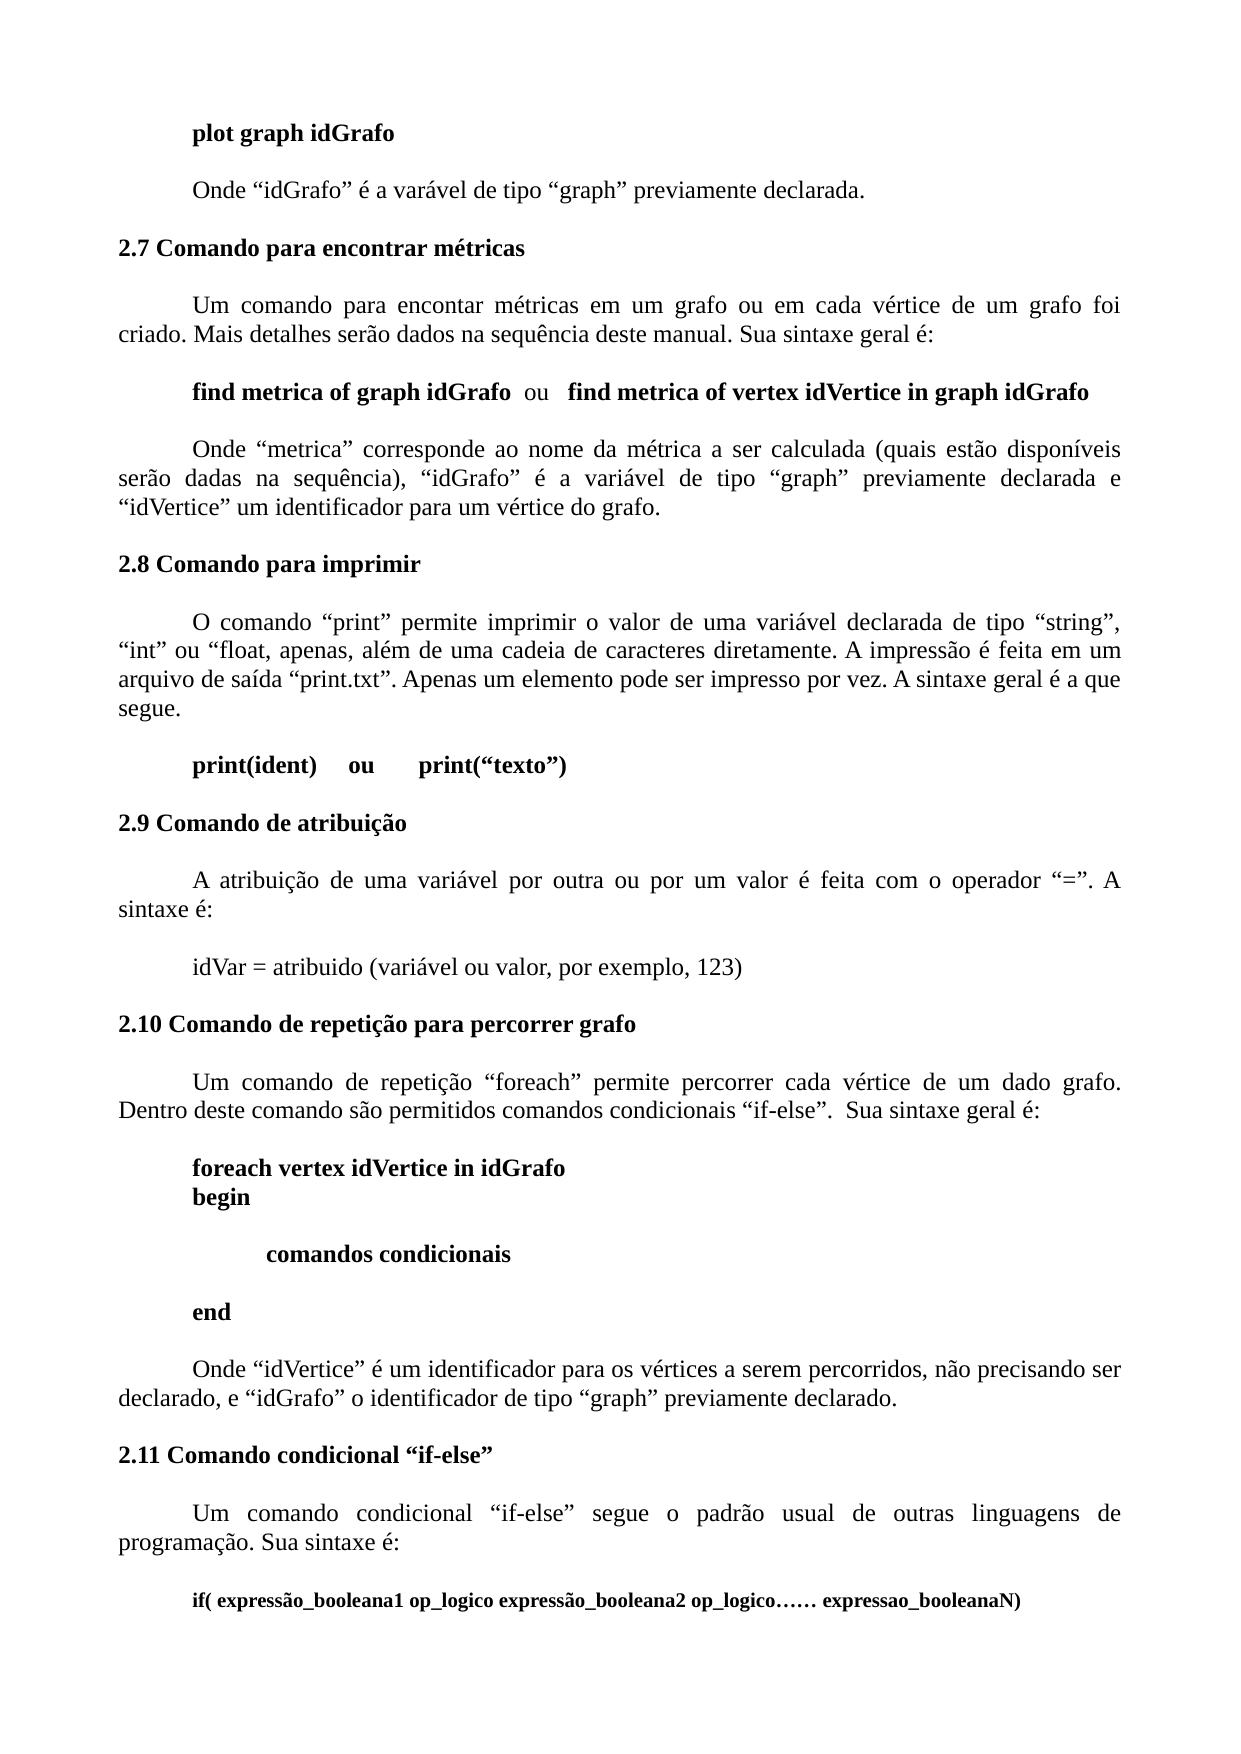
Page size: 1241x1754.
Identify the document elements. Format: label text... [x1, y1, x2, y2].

text begin [118, 1182, 1122, 1211]
text end [118, 1297, 1122, 1326]
text Um comando para encontar métricas em um grafo ou em cada vértice de um grafo foi criado. Mais detalhes serão dados na sequência deste manual. Sua sintaxe geral é: [118, 291, 1122, 348]
text 2.11 Comando condicional “if-else” [118, 1441, 1122, 1469]
text 2.10 Comando de repetição para percorrer grafo [118, 1009, 1122, 1038]
text A atribuição de uma variável por outra ou por um valor é feita com o operador “=”. A sintaxe é: [118, 866, 1122, 923]
text Onde “idGrafo” é a varável de tipo “graph” previamente declarada. [118, 176, 1122, 204]
text find metrica of graph idGrafo ou find metrica of vertex idVertice in graph idGrafo [118, 377, 1122, 406]
text Onde “metrica” corresponde ao nome da métrica a ser calculada (quais estão disponíveis serão dadas na sequência), “idGrafo” é a variável de tipo “graph” previamente declarada e “idVertice” um identificador para um vértice do grafo. [118, 434, 1122, 521]
text foreach vertex idVertice in idGrafo [118, 1153, 1122, 1182]
text comandos condicionais [118, 1239, 1122, 1268]
text idVar = atribuido (variável ou valor, por exemplo, 123) [118, 952, 1122, 981]
text O comando “print” permite imprimir o valor de uma variável declarada de tipo “string”, “int” ou “float, apenas, além de uma cadeia de caracteres diretamente. A impressão é feita em um arquivo de saída “print.txt”. Apenas um elemento pode ser impresso por vez. A sintaxe geral é a que segue. [118, 607, 1122, 722]
text Um comando de repetição “foreach” permite percorrer cada vértice de um dado grafo. Dentro deste comando são permitidos comandos condicionais “if-else”. Sua sintaxe geral é: [118, 1067, 1122, 1124]
text if( expressão_booleana1 op_logico expressão_booleana2 op_logico…… expressao_booleanaN) [118, 1584, 1122, 1613]
text Um comando condicional “if-else” segue o padrão usual de outras linguagens de programação. Sua sintaxe é: [118, 1498, 1122, 1556]
text print(ident) ou print(“texto”) [118, 751, 1122, 779]
text 2.8 Comando para imprimir [118, 549, 1122, 578]
text plot graph idGrafo [118, 118, 1122, 147]
text 2.9 Comando de atribuição [118, 808, 1122, 837]
text 2.7 Comando para encontrar métricas [118, 233, 1122, 262]
text Onde “idVertice” é um identificador para os vértices a serem percorridos, não precisando ser declarado, e “idGrafo” o identificador de tipo “graph” previamente declarado. [118, 1354, 1122, 1412]
